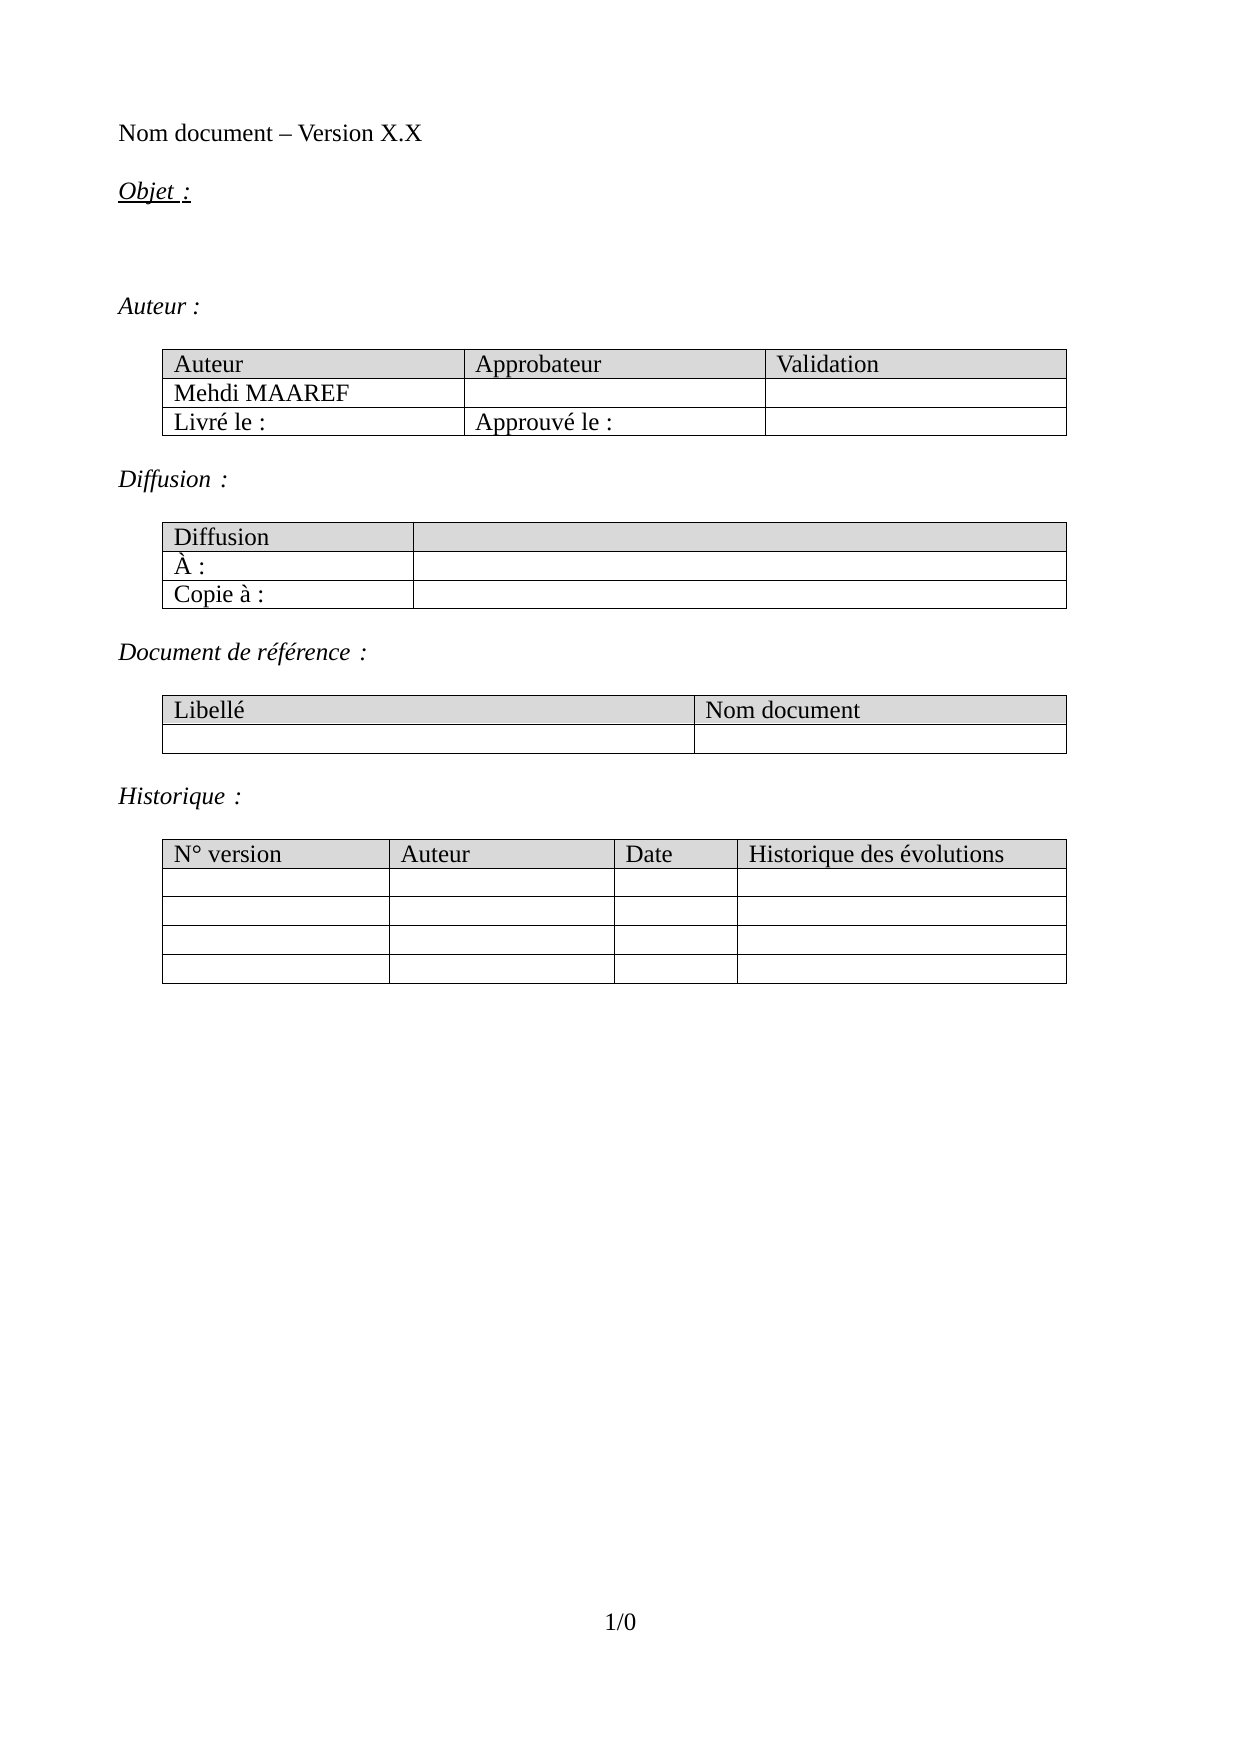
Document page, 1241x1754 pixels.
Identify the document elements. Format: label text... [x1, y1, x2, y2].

text Auteur : [118, 291, 1122, 320]
table_cell [414, 552, 1066, 579]
table_header N° version [163, 840, 389, 868]
table_header Historique des évolutions [738, 840, 1066, 868]
table_cell [390, 926, 614, 954]
table_cell [163, 725, 694, 752]
table_cell [615, 897, 737, 925]
table_header Approbateur [465, 350, 765, 378]
table_cell [390, 869, 614, 896]
table_cell [738, 955, 1066, 983]
table_header [414, 523, 1066, 551]
table_cell [390, 897, 614, 925]
table_header Date [615, 840, 737, 868]
table_cell [738, 897, 1066, 925]
table_header Libellé [163, 696, 694, 723]
table_header Validation [766, 350, 1066, 378]
table_cell [390, 955, 614, 983]
table_header Diffusion [163, 523, 413, 551]
table_cell [615, 955, 737, 983]
text Objet : [118, 176, 1122, 205]
table_cell [163, 897, 389, 925]
table_cell [163, 955, 389, 983]
text Historique : [118, 781, 1122, 810]
table_cell [695, 725, 1066, 752]
table_cell [738, 869, 1066, 896]
table_cell [766, 379, 1066, 407]
text Document de référence : [118, 637, 1122, 666]
table_cell Livré le : [163, 408, 464, 435]
table_cell [465, 379, 765, 407]
table_cell [615, 926, 737, 954]
table_cell [615, 869, 737, 896]
table_cell [766, 408, 1066, 435]
table_header Auteur [163, 350, 464, 378]
table_cell Approuvé le : [465, 408, 765, 435]
table_header Auteur [390, 840, 614, 868]
table_cell Copie à : [163, 581, 413, 608]
table_cell [414, 581, 1066, 608]
table_header Nom document [695, 696, 1066, 723]
text Diffusion : [118, 464, 1122, 493]
table_cell Mehdi MAAREF [163, 379, 464, 407]
table_cell À : [163, 552, 413, 579]
table_cell [163, 869, 389, 896]
table_cell [738, 926, 1066, 954]
table_cell [163, 926, 389, 954]
